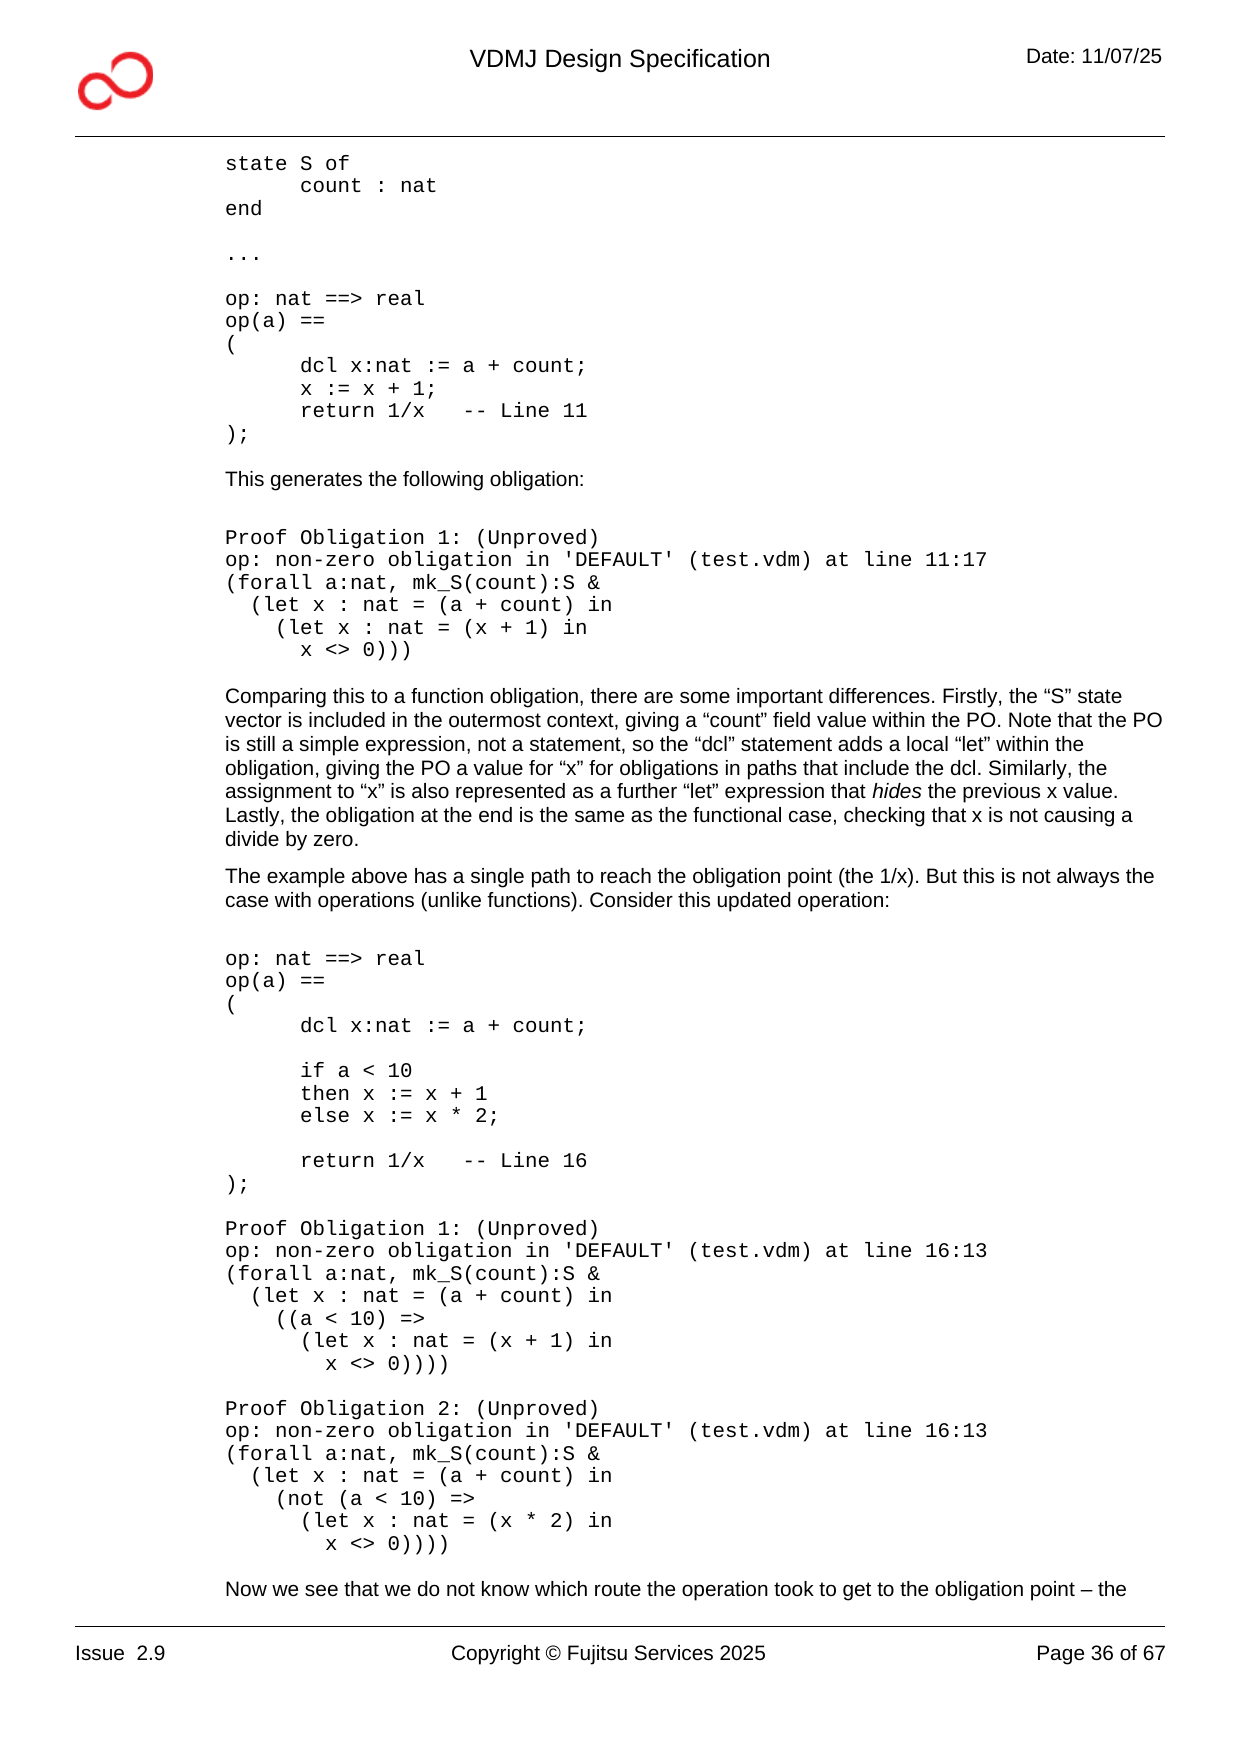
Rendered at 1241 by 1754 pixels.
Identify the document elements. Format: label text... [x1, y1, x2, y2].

text op(a) == [225, 969, 1165, 992]
text x <> 0)))) [225, 1352, 1165, 1374]
text count : nat [225, 175, 1165, 197]
text (let x : nat = (x + 1) in [225, 1329, 1165, 1352]
text Now we see that we do not know which route the operation took to get to the obligation point – the [225, 1577, 1165, 1601]
text (let x : nat = (x * 2) in [225, 1509, 1165, 1532]
text op: non-zero obligation in 'DEFAULT' (test.vdm) at line 16:13 [225, 1239, 1165, 1262]
text (let x : nat = (x + 1) in [225, 616, 1165, 639]
text (not (a < 10) => [225, 1487, 1165, 1509]
text return 1/x -- Line 16 [225, 1149, 1165, 1172]
text then x := x + 1 [225, 1082, 1165, 1104]
text ); [225, 422, 1165, 445]
text dcl x:nat := a + count; [225, 355, 1165, 377]
text else x := x * 2; [225, 1104, 1165, 1127]
text end [225, 197, 1165, 220]
text dcl x:nat := a + count; [225, 1014, 1165, 1037]
text Proof Obligation 1: (Unproved) [225, 1217, 1165, 1239]
picture [78, 44, 153, 120]
text x <> 0))) [225, 639, 1165, 661]
text op(a) == [225, 310, 1165, 332]
text x <> 0)))) [225, 1532, 1165, 1554]
text Comparing this to a function obligation, there are some important differences. Firstly, the “S” state vector is included in the outermost context, giving a “count” field value within the PO. Note that the PO is still a simple expression, not a statement, so the “dcl” statement adds a local “let” within the obligation, giving the PO a value for “x” for obligations in paths that include the dcl. Similarly, the assignment to “x” is also represented as a further “let” expression that hides the previous x value. Lastly, the obligation at the end is the same as the functional case, checking that x is not causing a divide by zero. [225, 684, 1165, 852]
text ( [225, 332, 1165, 355]
text (let x : nat = (a + count) in [225, 1464, 1165, 1487]
text op: nat ==> real [225, 947, 1165, 969]
text Proof Obligation 1: (Unproved) [225, 526, 1165, 549]
text return 1/x -- Line 11 [225, 400, 1165, 422]
text if a < 10 [225, 1059, 1165, 1082]
text (forall a:nat, mk_S(count):S & [225, 1262, 1165, 1284]
text ... [225, 242, 1165, 265]
text ( [225, 992, 1165, 1014]
text (let x : nat = (a + count) in [225, 1284, 1165, 1307]
text x := x + 1; [225, 377, 1165, 400]
text op: nat ==> real [225, 287, 1165, 310]
text ((a < 10) => [225, 1307, 1165, 1329]
text The example above has a single path to reach the obligation point (the 1/x). But this is not always the case with operations (unlike functions). Consider this updated operation: [225, 864, 1165, 912]
text (let x : nat = (a + count) in [225, 594, 1165, 616]
text op: non-zero obligation in 'DEFAULT' (test.vdm) at line 16:13 [225, 1419, 1165, 1442]
text This generates the following obligation: [225, 467, 1165, 491]
text Proof Obligation 2: (Unproved) [225, 1397, 1165, 1419]
text op: non-zero obligation in 'DEFAULT' (test.vdm) at line 11:17 [225, 549, 1165, 571]
text state S of [225, 152, 1165, 175]
text ); [225, 1172, 1165, 1194]
text (forall a:nat, mk_S(count):S & [225, 571, 1165, 594]
text (forall a:nat, mk_S(count):S & [225, 1442, 1165, 1464]
